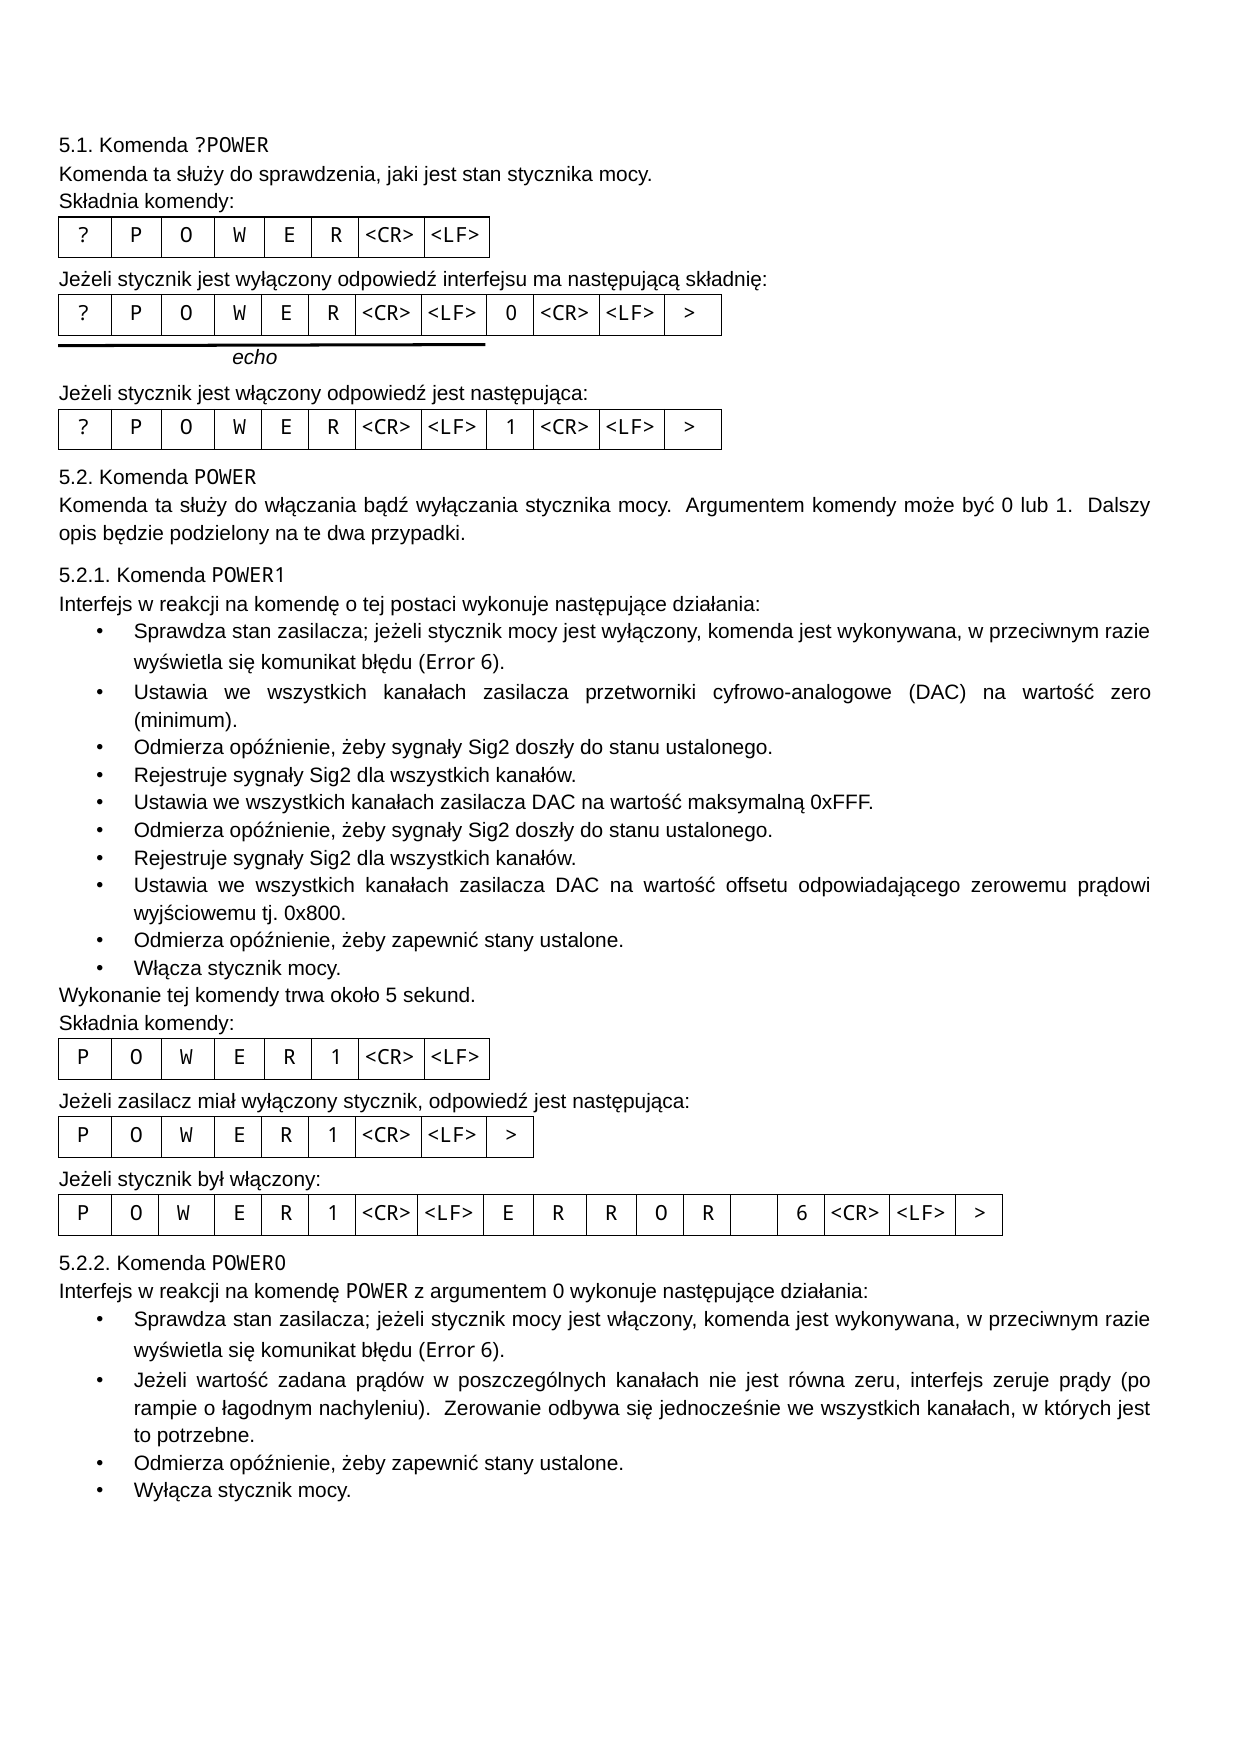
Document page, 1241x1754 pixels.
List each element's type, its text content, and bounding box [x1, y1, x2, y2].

list Sprawdza stan zasilacza; jeżeli stycznik mocy jest wyłączony, komenda jest wykonywana, w przeciwnym razie wyświetla się komunikat błędu (Error 6). [96, 619, 1152, 676]
table_header <LF> [422, 410, 486, 449]
text Jeżeli stycznik jest włączony odpowiedź jest następująca: [58, 381, 1152, 405]
table_header R [312, 218, 358, 257]
list Odmierza opóźnienie, żeby zapewnić stany ustalone. [96, 928, 1152, 952]
table_header O [162, 218, 214, 257]
table_header <CR> [356, 295, 421, 335]
text Jeżeli zasilacz miał wyłączony stycznik, odpowiedź jest następująca: [58, 1089, 1152, 1113]
table_header <LF> [425, 1039, 489, 1079]
table_header 1 [309, 1195, 355, 1234]
table_header P [112, 410, 161, 449]
table_header W [215, 295, 261, 335]
list Wyłącza stycznik mocy. [96, 1478, 1152, 1502]
table_header P [59, 1117, 111, 1157]
text Komenda ta służy do włączania bądź wyłączania stycznika mocy. Argumentem komendy może być 0 lub 1. Dalszy opis będzie podzielony na te dwa przypadki. [58, 493, 1152, 545]
text Jeżeli stycznik był włączony: [58, 1167, 1152, 1191]
table_header R [262, 1117, 308, 1157]
table_header > [665, 295, 721, 335]
list Włącza stycznik mocy. [96, 956, 1152, 980]
table_header <CR> [359, 1039, 424, 1079]
text 5.2.1. Komenda POWER1 [58, 563, 1152, 588]
list Odmierza opóźnienie, żeby zapewnić stany ustalone. [96, 1451, 1152, 1474]
text Komenda ta służy do sprawdzenia, jaki jest stan stycznika mocy. [58, 161, 1152, 185]
text 5.2.2. Komenda POWER0 [58, 1251, 1152, 1275]
text Interfejs w reakcji na komendę o tej postaci wykonuje następujące działania: [58, 592, 1152, 616]
table_header R [309, 295, 355, 335]
table_header E [262, 410, 308, 449]
list Rejestruje sygnały Sig2 dla wszystkich kanałów. [96, 845, 1152, 869]
table_header <CR> [356, 1195, 417, 1234]
table_header > [956, 1195, 1002, 1234]
table_header 1 [309, 1117, 355, 1157]
table_header ? [59, 218, 111, 257]
table_header W [215, 410, 261, 449]
text 5.2. Komenda POWER [58, 465, 1152, 490]
table_header <CR> [825, 1195, 889, 1234]
list Odmierza opóźnienie, żeby sygnały Sig2 doszły do stanu ustalonego. [96, 735, 1152, 759]
table_header E [262, 295, 308, 335]
table_header O [112, 1039, 161, 1079]
table_header <CR> [359, 218, 424, 257]
table_header P [112, 218, 161, 257]
table_header <CR> [534, 410, 599, 449]
table_header <LF> [600, 410, 664, 449]
table_header R [265, 1039, 311, 1079]
table_header E [215, 1117, 261, 1157]
table_header O [162, 295, 214, 335]
text echo [58, 345, 1152, 369]
table_header <LF> [422, 1117, 486, 1157]
table_header ? [59, 410, 111, 449]
table_header P [59, 1039, 111, 1079]
table_header 1 [312, 1039, 358, 1079]
table_header <CR> [534, 295, 599, 335]
table_header 1 [487, 410, 533, 449]
table_header W [162, 1039, 214, 1079]
list Rejestruje sygnały Sig2 dla wszystkich kanałów. [96, 763, 1152, 787]
table_header W [215, 218, 264, 257]
table_header W [159, 1195, 214, 1234]
text 5.1. Komenda ?POWER [58, 133, 1152, 158]
text Składnia komendy: [58, 1011, 1152, 1035]
table_header E [265, 218, 311, 257]
table_header <LF> [425, 218, 489, 257]
table_header R [684, 1195, 730, 1234]
table_header <CR> [356, 410, 421, 449]
list Sprawdza stan zasilacza; jeżeli stycznik mocy jest włączony, komenda jest wykonywana, w przeciwnym razie wyświetla się komunikat błędu (Error 6). [96, 1307, 1152, 1364]
table_header > [665, 410, 721, 449]
text Jeżeli stycznik jest wyłączony odpowiedź interfejsu ma następującą składnię: [58, 267, 1152, 291]
list Ustawia we wszystkich kanałach zasilacza przetworniki cyfrowo-analogowe (DAC) na wartość zero (minimum). [96, 680, 1152, 731]
table_header E [484, 1195, 533, 1234]
table_header ? [59, 295, 111, 335]
table_header 0 [487, 295, 533, 335]
table_header P [112, 295, 161, 335]
table_header <LF> [418, 1195, 483, 1234]
table_header O [637, 1195, 683, 1234]
table_header O [112, 1117, 161, 1157]
table_header <LF> [890, 1195, 955, 1234]
table_header P [59, 1195, 111, 1234]
table_header O [112, 1195, 158, 1234]
table_header O [162, 410, 214, 449]
table_header E [215, 1195, 261, 1234]
table_header R [262, 1195, 308, 1234]
table_header E [215, 1039, 264, 1079]
table_header R [587, 1195, 636, 1234]
table_header <CR> [356, 1117, 421, 1157]
list Ustawia we wszystkich kanałach zasilacza DAC na wartość offsetu odpowiadającego zerowemu prądowi wyjściowemu tj. 0x800. [96, 873, 1152, 924]
table_header R [534, 1195, 586, 1234]
text Interfejs w reakcji na komendę POWER z argumentem 0 wykonuje następujące działania: [58, 1279, 1152, 1303]
table_header <LF> [422, 295, 486, 335]
list Ustawia we wszystkich kanałach zasilacza DAC na wartość maksymalną 0xFFF. [96, 790, 1152, 814]
table_header <LF> [600, 295, 664, 335]
text Wykonanie tej komendy trwa około 5 sekund. [58, 983, 1152, 1007]
table_header 6 [778, 1195, 824, 1234]
table_header [731, 1195, 777, 1234]
table_header R [309, 410, 355, 449]
table_header > [487, 1117, 533, 1157]
table_header W [162, 1117, 214, 1157]
list Jeżeli wartość zadana prądów w poszczególnych kanałach nie jest równa zeru, interfejs zeruje prądy (po rampie o łagodnym nachyleniu). Zerowanie odbywa się jednocześnie we wszystkich kanałach, w których jest to potrzebne. [96, 1368, 1152, 1447]
text Składnia komendy: [58, 189, 1152, 213]
list Odmierza opóźnienie, żeby sygnały Sig2 doszły do stanu ustalonego. [96, 818, 1152, 842]
